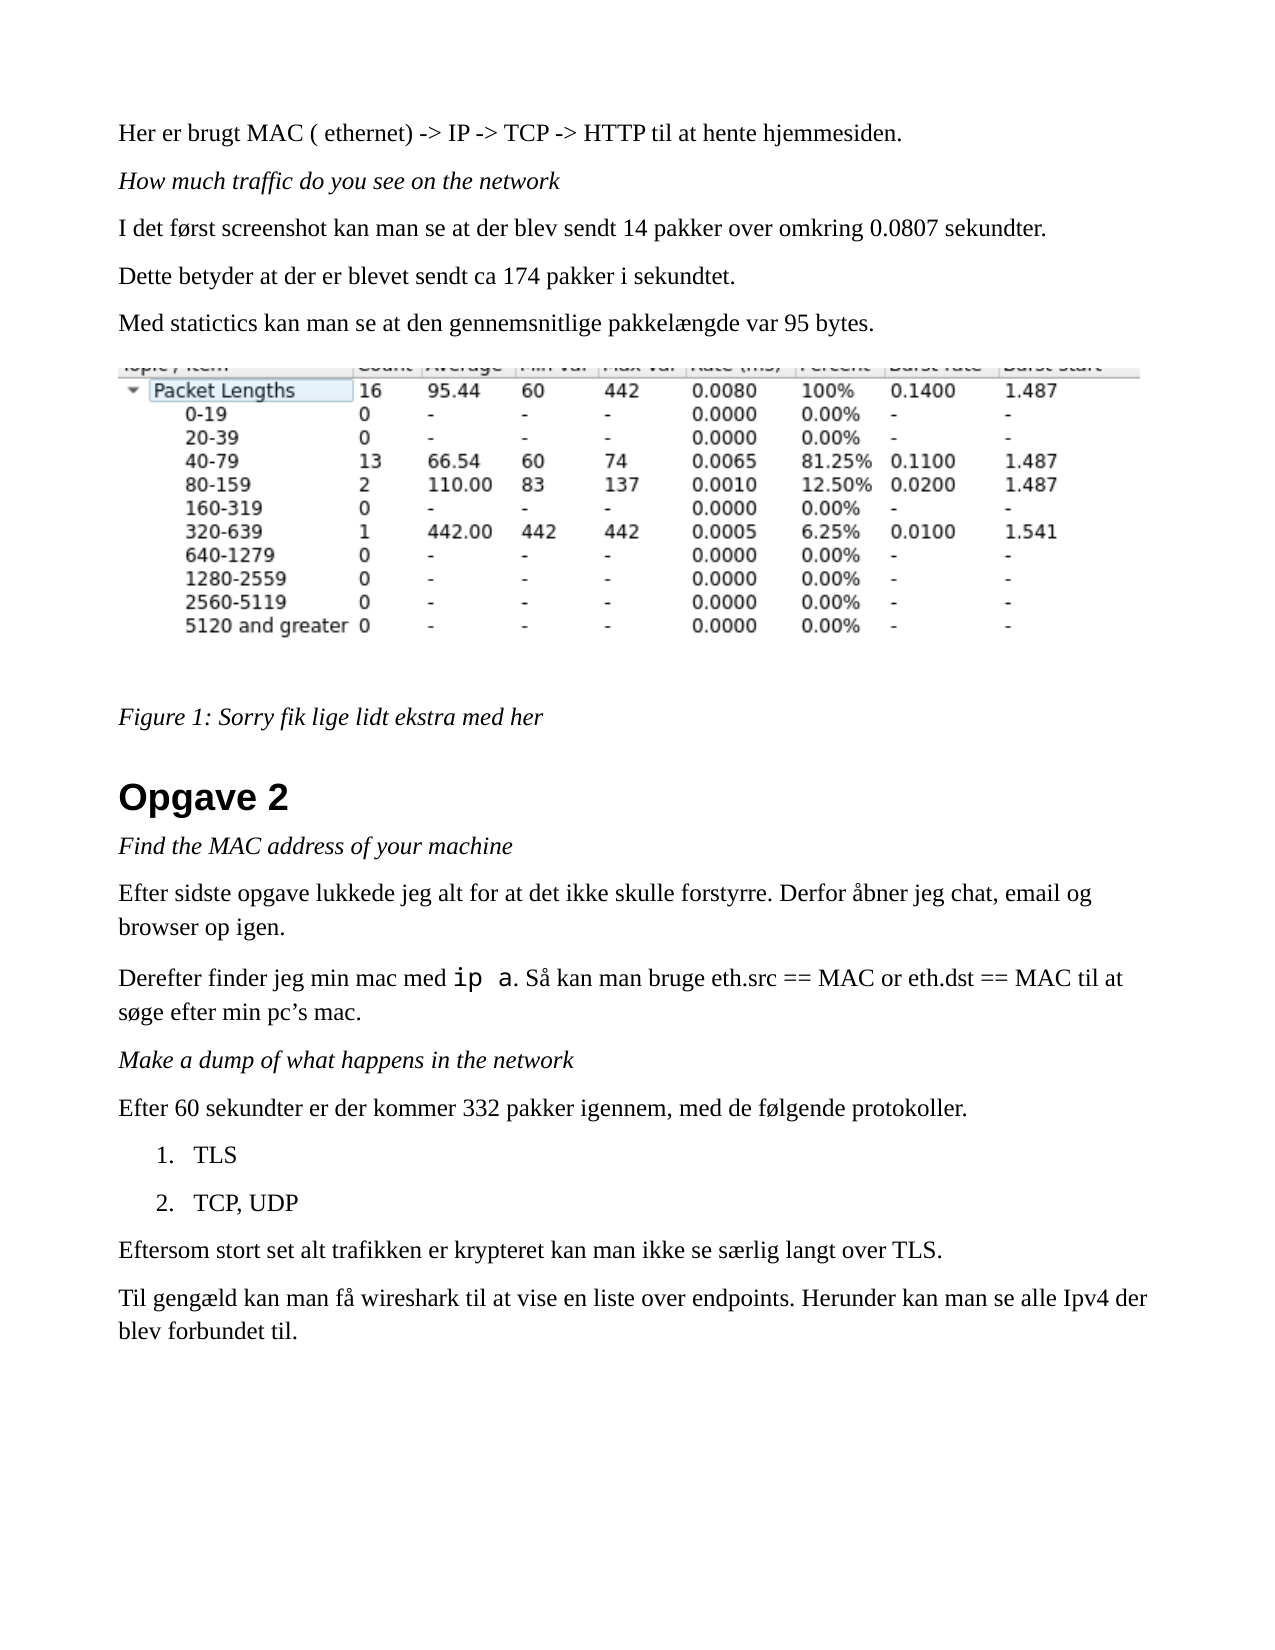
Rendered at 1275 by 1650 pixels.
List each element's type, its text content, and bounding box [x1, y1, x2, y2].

subtitle Opgave 2 [118, 775, 1157, 818]
list TLS [156, 1140, 1157, 1169]
text Derefter finder jeg min mac med ip a. Så kan man bruge eth.src == MAC or eth.dst == MAC til at søge efter min pc’s mac. [118, 959, 1157, 1026]
text Eftersom stort set alt trafikken er krypteret kan man ikke se særlig langt over TLS. [118, 1236, 1157, 1264]
text Her er brugt MAC ( ethernet) -> IP -> TCP -> HTTP til at hente hjemmesiden. [118, 118, 1157, 147]
text Make a dump of what happens in the network [118, 1045, 1157, 1074]
text Find the MAC address of your machine [118, 831, 1157, 860]
list TCP, UDP [156, 1188, 1157, 1217]
text I det først screenshot kan man se at der blev sendt 14 pakker over omkring 0.0807 sekundter. [118, 213, 1157, 242]
text Efter sidste opgave lukkede jeg alt for at det ikke skulle forstyrre. Derfor åbner jeg chat, email og browser op igen. [118, 878, 1157, 940]
picture [118, 368, 1141, 697]
text Med statictics kan man se at den gennemsnitlige pakkelængde var 95 bytes. [118, 308, 1157, 337]
text How much traffic do you see on the network [118, 166, 1157, 194]
text Figure 1: Sorry fik lige lidt ekstra med her [118, 697, 1140, 731]
text Efter 60 sekundter er der kommer 332 pakker igennem, med de følgende protokoller. [118, 1093, 1157, 1121]
text Til gengæld kan man få wireshark til at vise en liste over endpoints. Herunder kan man se alle Ipv4 der blev forbundet til. [118, 1283, 1157, 1345]
text Dette betyder at der er blevet sendt ca 174 pakker i sekundtet. [118, 261, 1157, 290]
